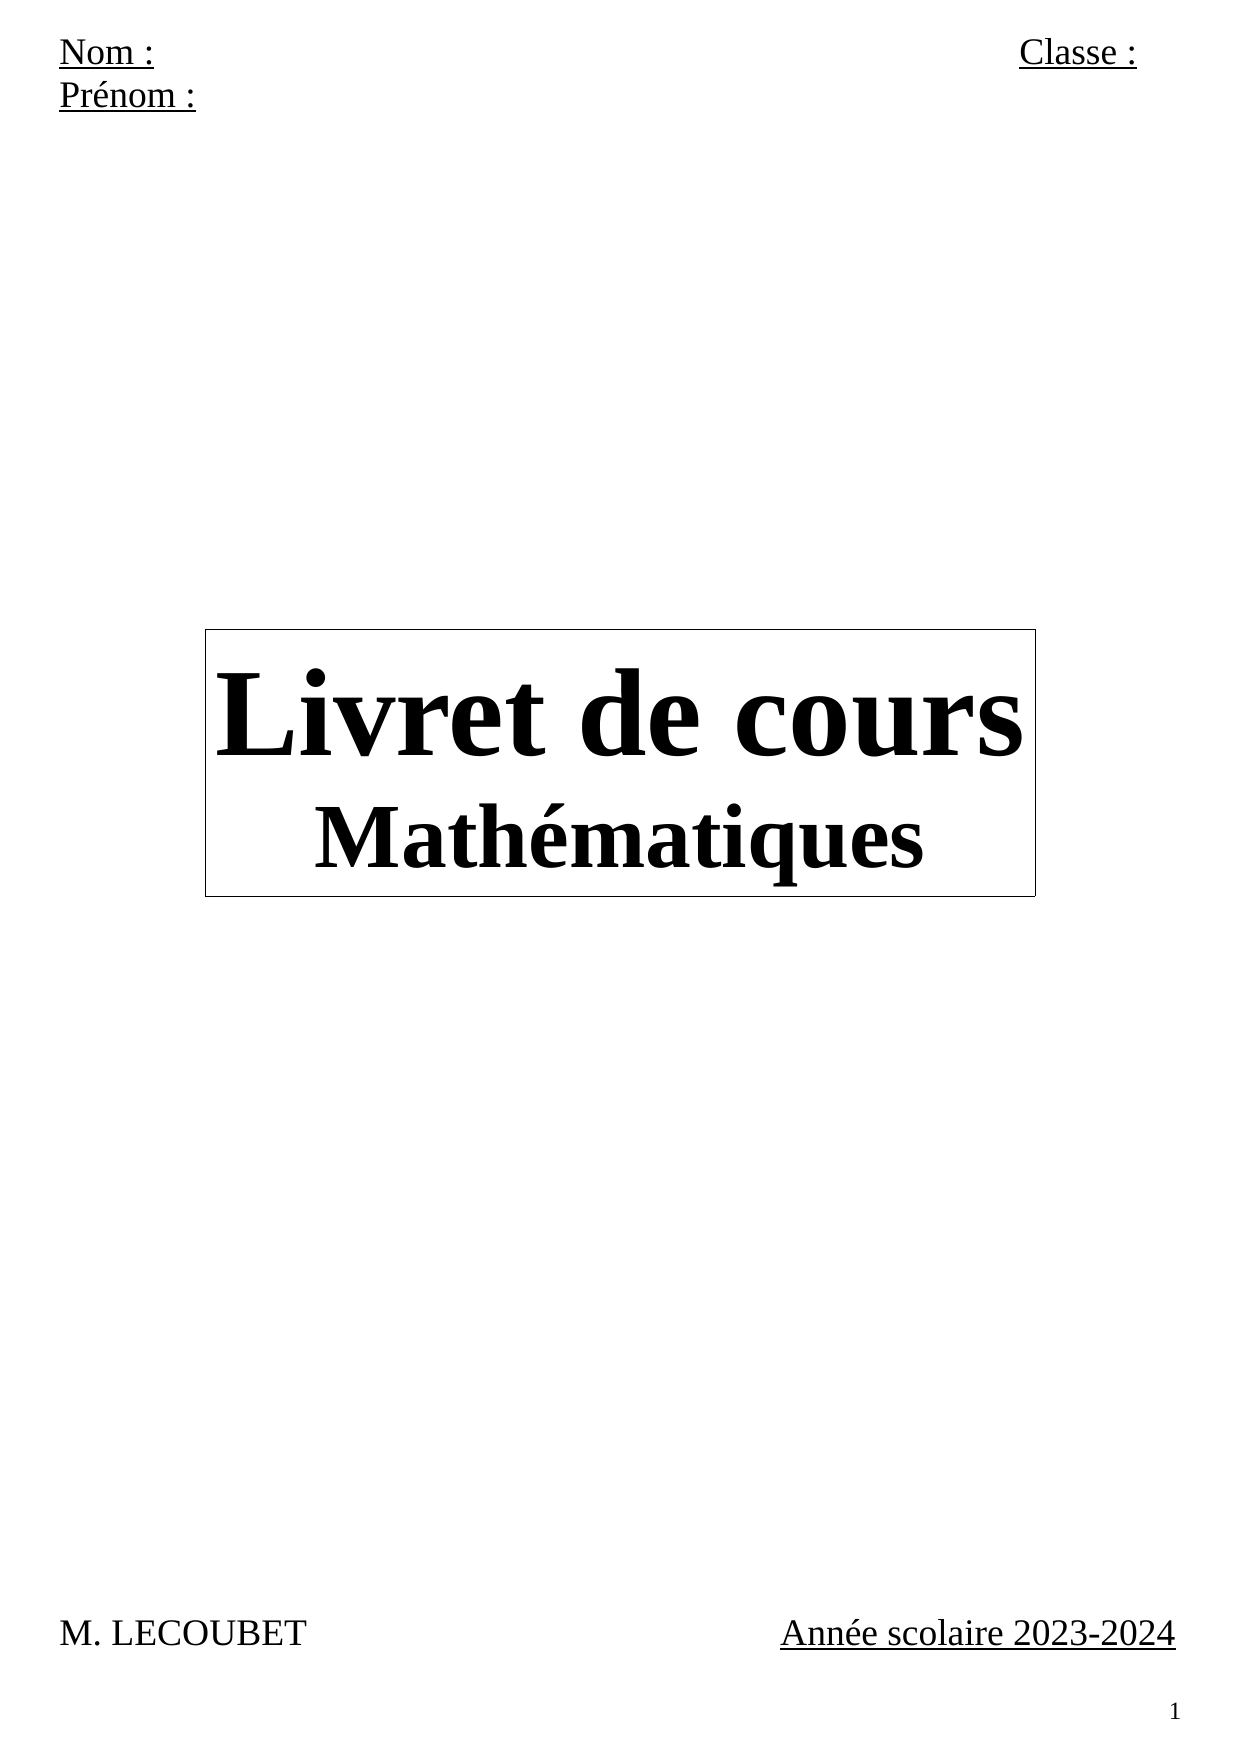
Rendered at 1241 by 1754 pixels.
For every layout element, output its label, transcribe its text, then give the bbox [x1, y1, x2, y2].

text Nom : Classe : [59, 29, 1181, 73]
text Prénom : [59, 73, 1181, 116]
text M. LECOUBET Année scolaire 2023-2024 [59, 1611, 1181, 1654]
text Livret de cours [214, 638, 1026, 782]
text Mathématiques [214, 782, 1026, 887]
